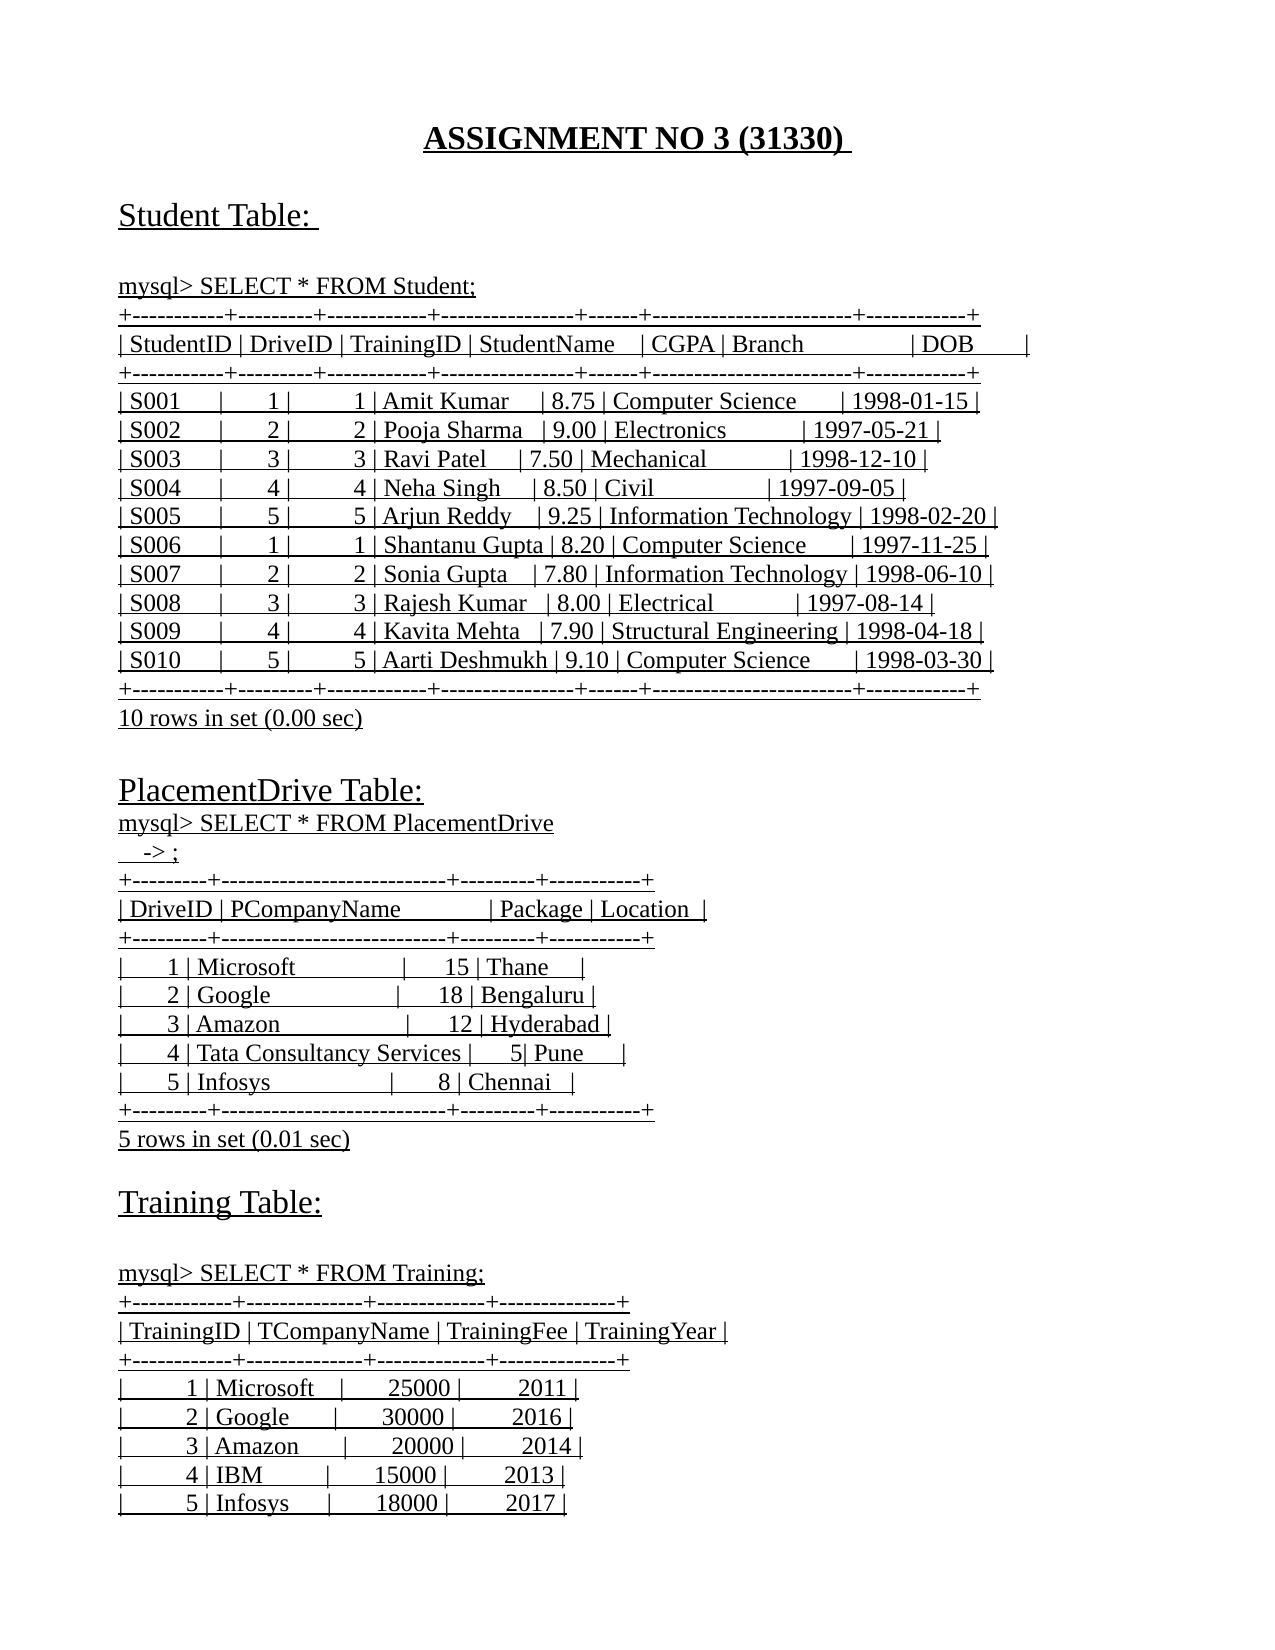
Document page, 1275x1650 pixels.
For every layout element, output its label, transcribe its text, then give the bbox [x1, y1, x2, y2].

text +-----------+---------+------------+----------------+------+------------------------+------------+ [118, 674, 1157, 703]
text +---------+---------------------------+---------+-----------+ [118, 866, 1157, 894]
text | 3 | Amazon | 12 | Hyderabad | [118, 1009, 1157, 1038]
text 10 rows in set (0.00 sec) [118, 703, 1157, 731]
text +---------+---------------------------+---------+-----------+ [118, 1096, 1157, 1124]
text ASSIGNMENT NO 3 (31330) [118, 118, 1157, 156]
text mysql> SELECT * FROM Training; [118, 1258, 1157, 1287]
text 5 rows in set (0.01 sec) [118, 1124, 1157, 1153]
text | 2 | Google | 18 | Bengaluru | [118, 981, 1157, 1009]
text | S001 | 1 | 1 | Amit Kumar | 8.75 | Computer Science | 1998-01-15 | [118, 386, 1157, 415]
text +-----------+---------+------------+----------------+------+------------------------+------------+ [118, 300, 1157, 329]
text Student Table: [118, 195, 1157, 233]
text +-----------+---------+------------+----------------+------+------------------------+------------+ [118, 358, 1157, 386]
text | 2 | Google | 30000 | 2016 | [118, 1402, 1157, 1431]
text +------------+--------------+-------------+--------------+ [118, 1287, 1157, 1316]
text | DriveID | PCompanyName | Package | Location | [118, 894, 1157, 923]
text | S008 | 3 | 3 | Rajesh Kumar | 8.00 | Electrical | 1997-08-14 | [118, 588, 1157, 616]
text mysql> SELECT * FROM Student; [118, 271, 1157, 300]
text | S009 | 4 | 4 | Kavita Mehta | 7.90 | Structural Engineering | 1998-04-18 | [118, 616, 1157, 645]
text | 1 | Microsoft | 25000 | 2011 | [118, 1373, 1157, 1402]
text | TrainingID | TCompanyName | TrainingFee | TrainingYear | [118, 1316, 1157, 1345]
text +------------+--------------+-------------+--------------+ [118, 1345, 1157, 1373]
text | 4 | IBM | 15000 | 2013 | [118, 1460, 1157, 1488]
text | 3 | Amazon | 20000 | 2014 | [118, 1431, 1157, 1460]
text | S004 | 4 | 4 | Neha Singh | 8.50 | Civil | 1997-09-05 | [118, 473, 1157, 501]
text | S010 | 5 | 5 | Aarti Deshmukh | 9.10 | Computer Science | 1998-03-30 | [118, 645, 1157, 674]
text +---------+---------------------------+---------+-----------+ [118, 923, 1157, 952]
text | StudentID | DriveID | TrainingID | StudentName | CGPA | Branch | DOB | [118, 329, 1157, 358]
text | S005 | 5 | 5 | Arjun Reddy | 9.25 | Information Technology | 1998-02-20 | [118, 501, 1157, 530]
text | 1 | Microsoft | 15 | Thane | [118, 952, 1157, 981]
text mysql> SELECT * FROM PlacementDrive [118, 808, 1157, 837]
text | S002 | 2 | 2 | Pooja Sharma | 9.00 | Electronics | 1997-05-21 | [118, 415, 1157, 444]
text -> ; [118, 837, 1157, 866]
text | 5 | Infosys | 8 | Chennai | [118, 1067, 1157, 1096]
text | S007 | 2 | 2 | Sonia Gupta | 7.80 | Information Technology | 1998-06-10 | [118, 559, 1157, 588]
text | S006 | 1 | 1 | Shantanu Gupta | 8.20 | Computer Science | 1997-11-25 | [118, 530, 1157, 559]
text PlacementDrive Table: [118, 770, 1157, 808]
text | 4 | Tata Consultancy Services | 5| Pune | [118, 1038, 1157, 1067]
text | S003 | 3 | 3 | Ravi Patel | 7.50 | Mechanical | 1998-12-10 | [118, 444, 1157, 473]
text | 5 | Infosys | 18000 | 2017 | [118, 1488, 1157, 1517]
text Training Table: [118, 1182, 1157, 1220]
